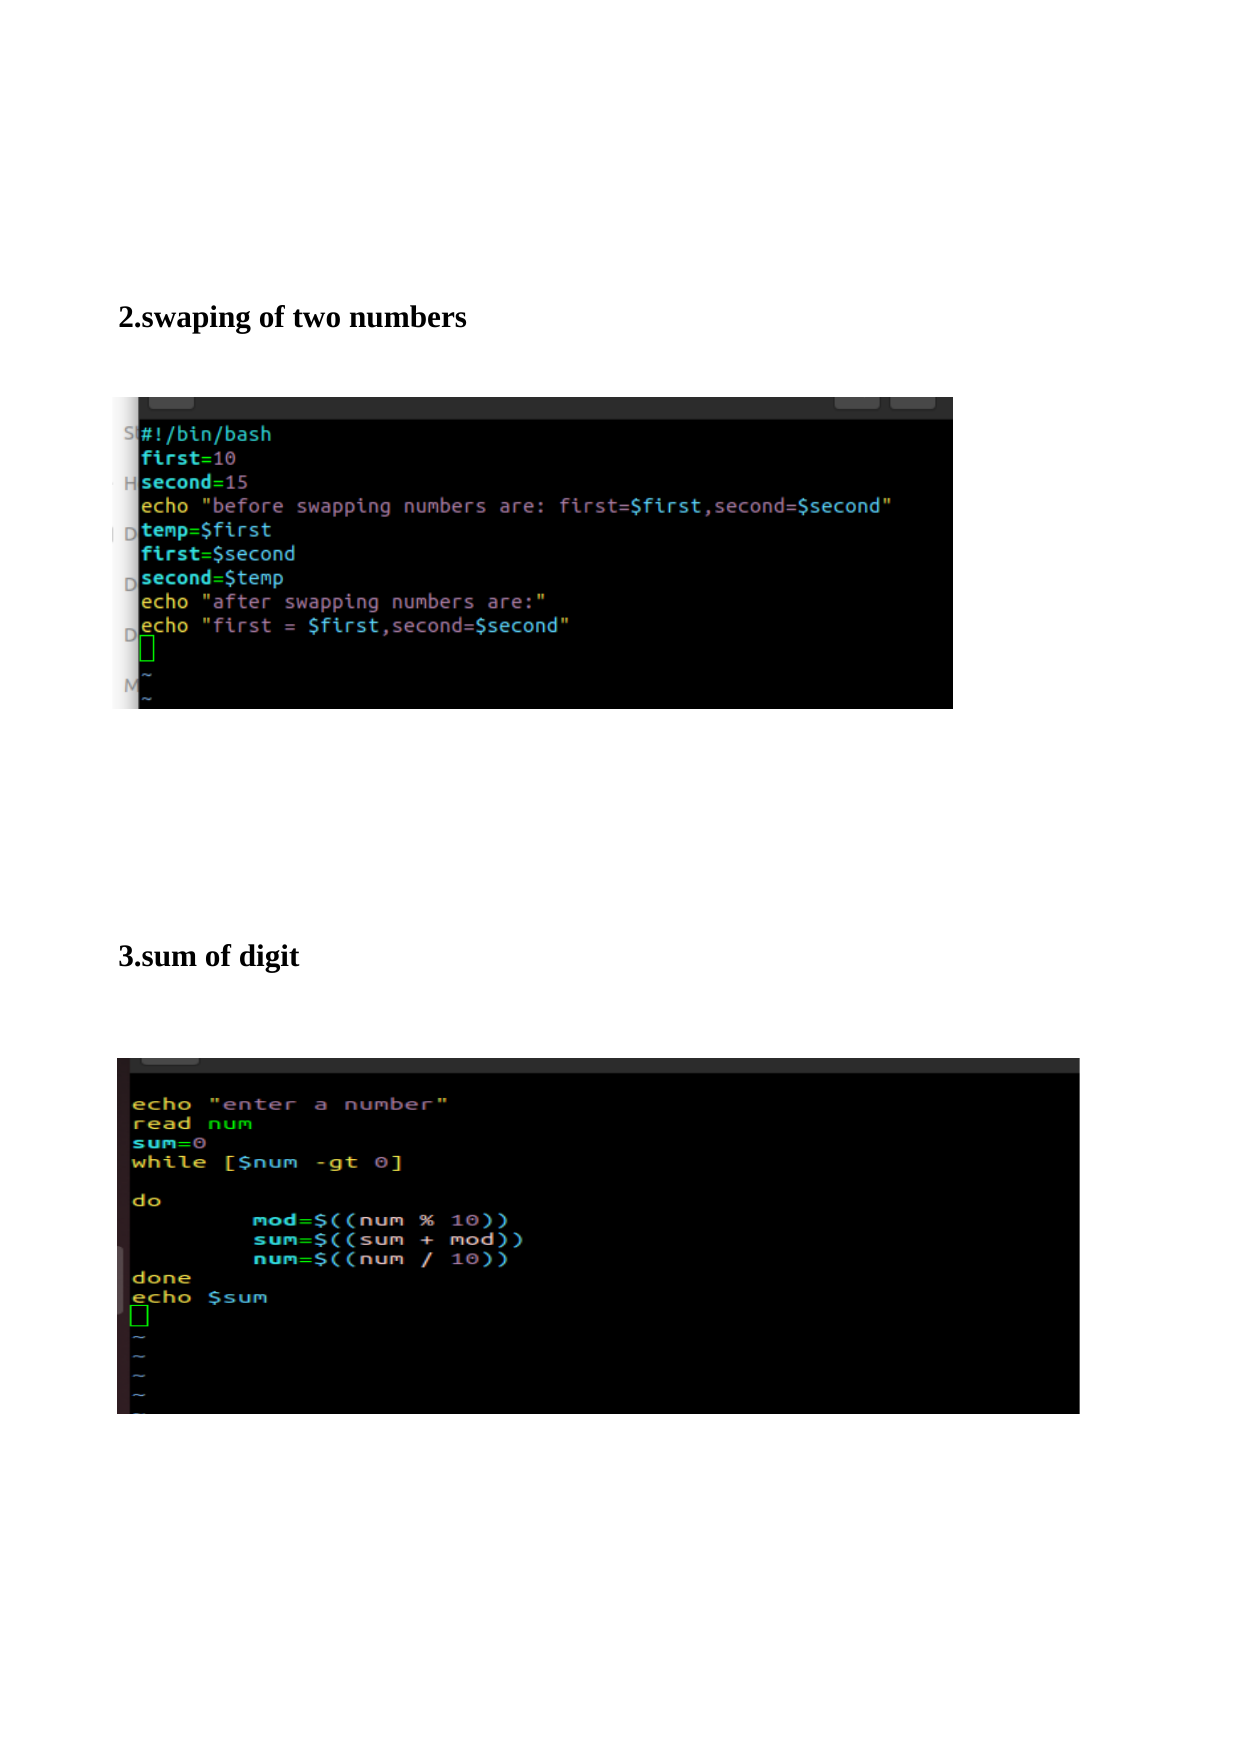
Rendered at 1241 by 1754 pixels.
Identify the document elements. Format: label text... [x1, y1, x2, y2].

picture [112, 397, 300, 615]
text 3.sum of digit [118, 937, 1122, 973]
text 2.swaping of two numbers [118, 298, 1122, 334]
picture [117, 1058, 237, 1414]
